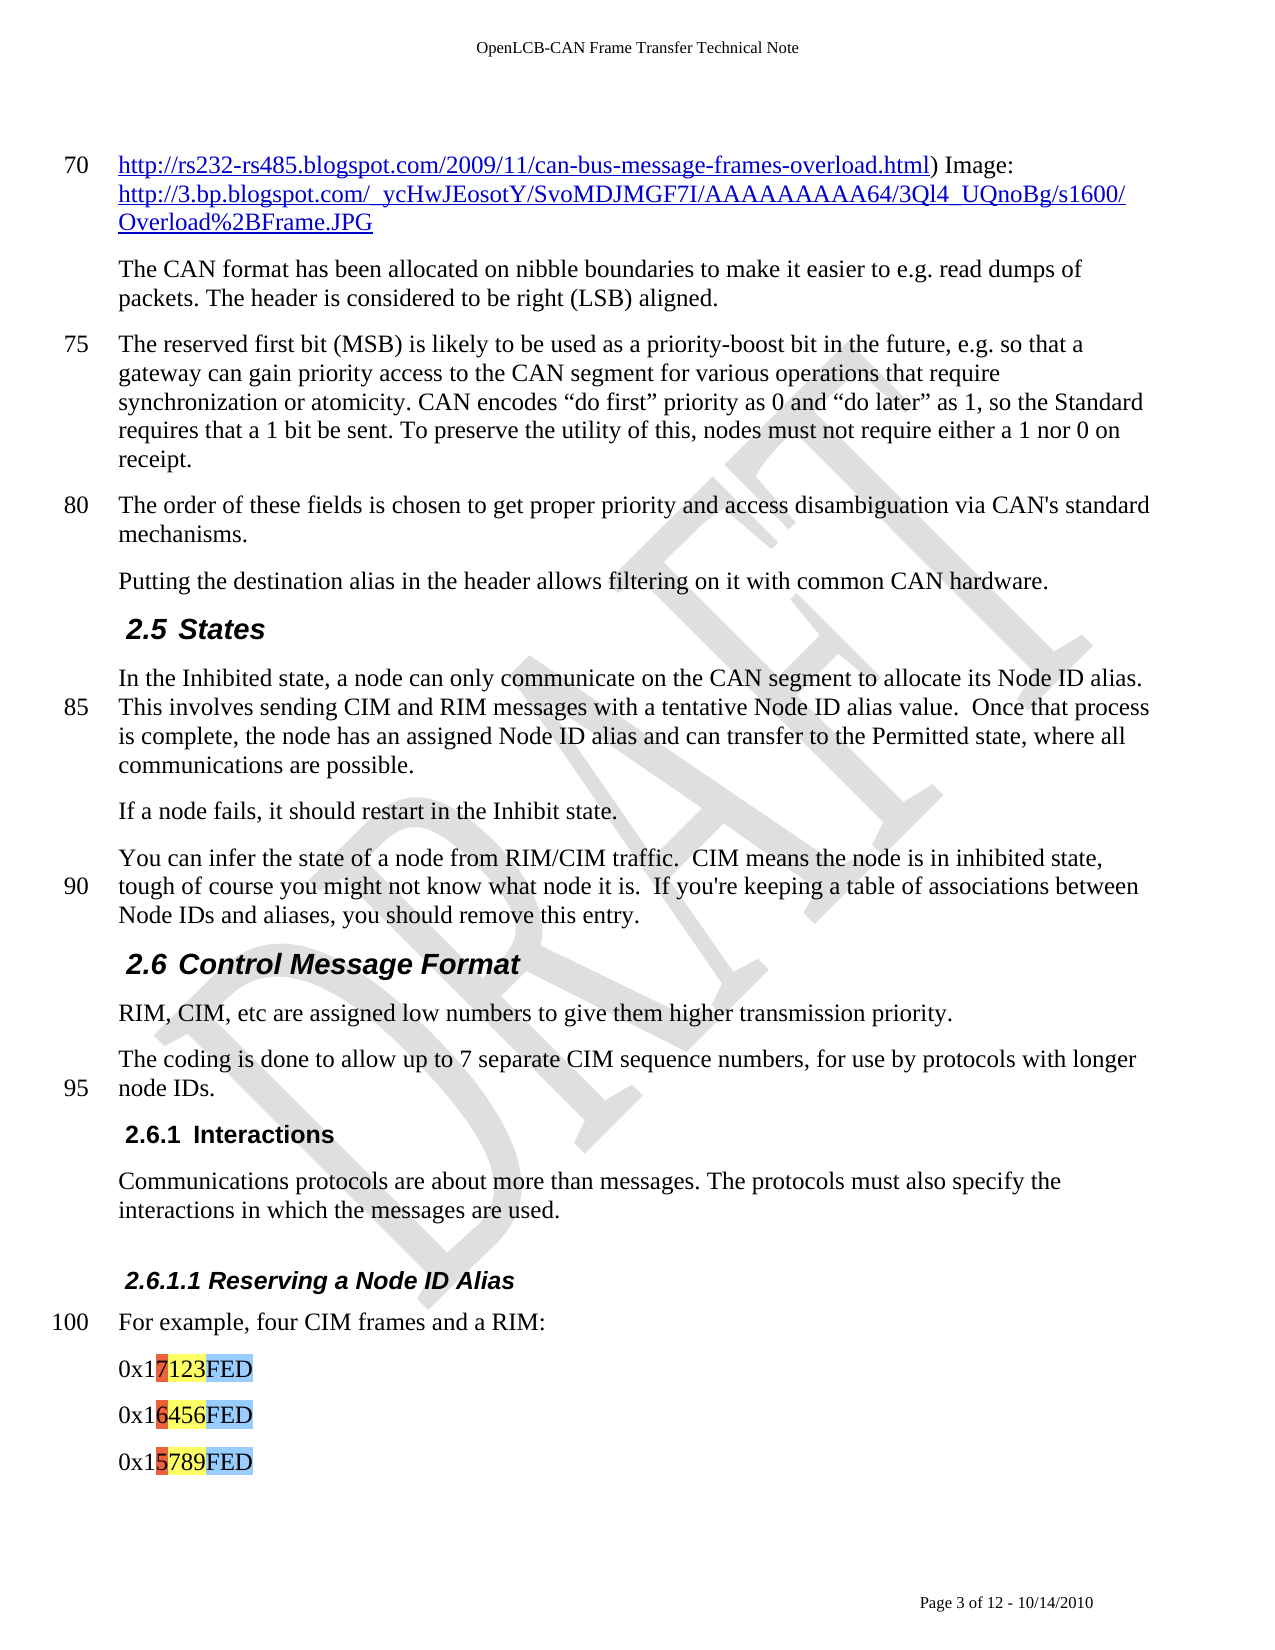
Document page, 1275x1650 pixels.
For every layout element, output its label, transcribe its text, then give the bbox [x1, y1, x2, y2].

subtitle Control Message Format [717, 947, 1157, 980]
text The coding is done to allow up to 7 separate CIM sequence numbers, for use by protocols with longer node IDs. [118, 1044, 255, 1102]
text The reserved first bit (MSB) is likely to be used as a priority-boost bit in the future, e.g. so that a gateway can gain priority access to the CAN segment for various operations that require synchronization or atomicity. CAN encodes “do first” priority as 0 and “do later” as 1, so the Standard requires that a 1 bit be sent. To preserve the utility of this, nodes must not require either a 1 nor 0 on receipt. [118, 329, 1157, 473]
text If a node fails, it should restart in the Inhibit state. [739, 796, 882, 825]
subtitle Control Message Format [310, 947, 443, 980]
text Putting the destination alias in the header allows filtering on it with common CAN hardware. [118, 566, 654, 594]
text You can infer the state of a node from RIM/CIM traffic. CIM means the node is in inhibited state, tough of course you might not know what node it is. If you're keeping a table of associations between Node IDs and aliases, you should remove this entry. [670, 843, 1157, 929]
text The CAN format has been allocated on nibble boundaries to make it easier to e.g. read dumps of packets. The header is considered to be right (LSB) aligned. [118, 254, 1157, 311]
text You can infer the state of a node from RIM/CIM traffic. CIM means the node is in inhibited state, tough of course you might not know what node it is. If you're keeping a table of associations between Node IDs and aliases, you should remove this entry. [118, 843, 392, 929]
text 0x15789FED [118, 1447, 1157, 1475]
text RIM, CIM, etc are assigned low numbers to give them higher transmission priority. [504, 998, 635, 1027]
text In the Inhibited state, a node can only communicate on the CAN segment to allocate its Node ID alias. This involves sending CIM and RIM messages with a tentative Node ID alias value. Once that process is complete, the node has an assigned Node ID alias and can transfer to the Permitted state, where all communications are possible. [798, 663, 1157, 778]
text If a node fails, it should restart in the Inhibit state. [118, 796, 612, 825]
text 0x17123FED [118, 1354, 1157, 1382]
text 0x16456FED [118, 1400, 1157, 1429]
subtitle States [118, 612, 706, 646]
text The order of these fields is chosen to get proper priority and access disambiguation via CAN's standard mechanisms. [895, 491, 1157, 548]
text You can infer the state of a node from RIM/CIM traffic. CIM means the node is in inhibited state, tough of course you might not know what node it is. If you're keeping a table of associations between Node IDs and aliases, you should remove this entry. [368, 843, 515, 929]
subtitle Interactions [501, 1119, 584, 1148]
text You can infer the state of a node from RIM/CIM traffic. CIM means the node is in inhibited state, tough of course you might not know what node it is. If you're keeping a table of associations between Node IDs and aliases, you should remove this entry. [497, 843, 683, 929]
text Putting the destination alias in the header allows filtering on it with common CAN hardware. [970, 566, 1157, 594]
subtitle Interactions [592, 1119, 1157, 1148]
text If a node fails, it should restart in the Inhibit state. [915, 796, 1157, 825]
subtitle [715, 612, 818, 646]
text In the Inhibited state, a node can only communicate on the CAN segment to allocate its Node ID alias. This involves sending CIM and RIM messages with a tentative Node ID alias value. Once that process is complete, the node has an assigned Node ID alias and can transfer to the Permitted state, where all communications are possible. [118, 663, 579, 778]
text Communications protocols are about more than messages. The protocols must also specify the interactions in which the messages are used. [118, 1166, 376, 1223]
text In the Inhibited state, a node can only communicate on the CAN segment to allocate its Node ID alias. This involves sending CIM and RIM messages with a tentative Node ID alias value. Once that process is complete, the node has an assigned Node ID alias and can transfer to the Permitted state, where all communications are possible. [543, 663, 838, 778]
text The order of these fields is chosen to get proper priority and access disambiguation via CAN's standard mechanisms. [729, 491, 909, 548]
text http://rs232-rs485.blogspot.com/2009/11/can-bus-message-frames-overload.html) Image: http://3.bp.blogspot.com/_ycHwJEosotY/SvoMDJMGF7I/AAAAAAAAA64/3Ql4_UQnoBg/s1600/Overload%2BFrame.JPG [118, 150, 1157, 236]
subtitle Control Message Format [546, 947, 718, 980]
subtitle Reserving a Node ID Alias [445, 1266, 1157, 1295]
text The coding is done to allow up to 7 separate CIM sequence numbers, for use by protocols with longer node IDs. [240, 1044, 451, 1102]
text RIM, CIM, etc are assigned low numbers to give them higher transmission priority. [118, 998, 189, 1027]
subtitle Interactions [315, 1119, 482, 1148]
subtitle [1016, 612, 1157, 646]
subtitle Control Message Format [118, 947, 254, 980]
text Communications protocols are about more than messages. The protocols must also specify the interactions in which the messages are used. [513, 1166, 1157, 1223]
subtitle Control Message Format [453, 947, 510, 968]
subtitle Reserving a Node ID Alias [118, 1266, 427, 1295]
text RIM, CIM, etc are assigned low numbers to give them higher transmission priority. [713, 998, 1157, 1027]
text The order of these fields is chosen to get proper priority and access disambiguation via CAN's standard mechanisms. [680, 509, 768, 548]
text RIM, CIM, etc are assigned low numbers to give them higher transmission priority. [396, 998, 490, 1027]
text The coding is done to allow up to 7 separate CIM sequence numbers, for use by protocols with longer node IDs. [550, 1044, 1157, 1102]
text If a node fails, it should restart in the Inhibit state. [612, 796, 701, 825]
subtitle [817, 612, 1007, 646]
text Putting the destination alias in the header allows filtering on it with common CAN hardware. [669, 566, 955, 594]
text The order of these fields is chosen to get proper priority and access disambiguation via CAN's standard mechanisms. [118, 491, 697, 548]
text RIM, CIM, etc are assigned low numbers to give them higher transmission priority. [212, 998, 378, 1027]
subtitle Interactions [118, 1119, 301, 1148]
text Communications protocols are about more than messages. The protocols must also specify the interactions in which the messages are used. [362, 1166, 494, 1223]
text The coding is done to allow up to 7 separate CIM sequence numbers, for use by protocols with longer node IDs. [444, 1044, 565, 1102]
text For example, four CIM frames and a RIM: [118, 1307, 1157, 1336]
